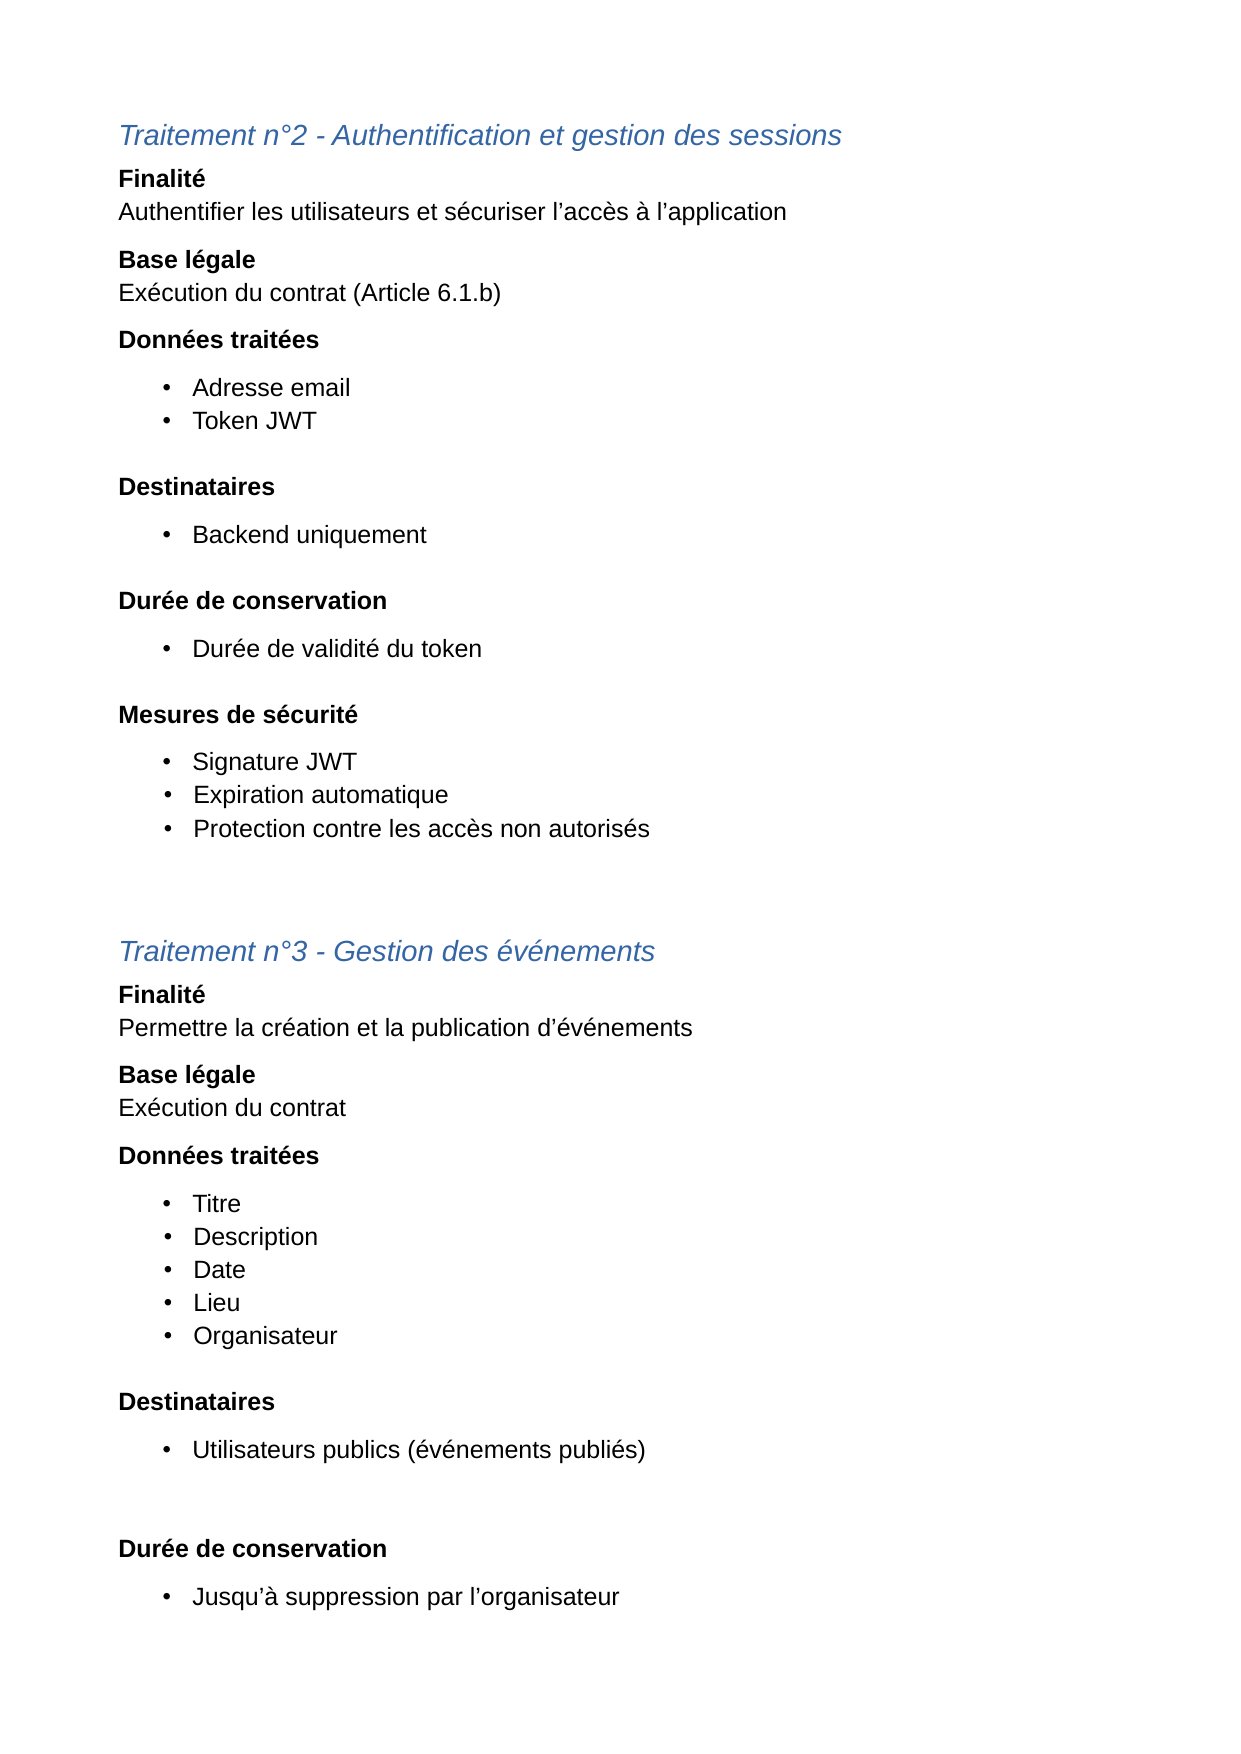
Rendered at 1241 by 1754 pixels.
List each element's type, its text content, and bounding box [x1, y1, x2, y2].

text Base légale Exécution du contrat (Article 6.1.b) [118, 245, 1122, 307]
text Données traitées [118, 1141, 1122, 1170]
text Durée de conservation [118, 1534, 1122, 1563]
list Adresse email [162, 373, 1122, 402]
list Backend uniquement [162, 520, 1122, 549]
subtitle Traitement n°2 - Authentification et gestion des sessions [118, 118, 1122, 152]
list Lieu [164, 1288, 1122, 1317]
list Expiration automatique [164, 781, 1122, 809]
list Description [164, 1222, 1122, 1251]
list Token JWT [162, 406, 1122, 435]
text Données traitées [118, 325, 1122, 354]
list Durée de validité du token [162, 634, 1122, 662]
list Titre [162, 1188, 1122, 1217]
text Mesures de sécurité [118, 700, 1122, 728]
subtitle Traitement n°3 - Gestion des événements [118, 934, 1122, 967]
text Destinataires [118, 1387, 1122, 1416]
text Destinataires [118, 472, 1122, 501]
text Base légale Exécution du contrat [118, 1060, 1122, 1122]
list Signature JWT [162, 747, 1122, 776]
list Jusqu’à suppression par l’organisateur [162, 1582, 1122, 1610]
text Finalité Authentifier les utilisateurs et sécuriser l’accès à l’application [118, 164, 1122, 226]
list Date [164, 1255, 1122, 1284]
text Durée de conservation [118, 586, 1122, 615]
list Protection contre les accès non autorisés [164, 814, 1122, 842]
list Organisateur [164, 1321, 1122, 1350]
text Finalité Permettre la création et la publication d’événements [118, 980, 1122, 1041]
list Utilisateurs publics (événements publiés) [162, 1435, 1122, 1464]
